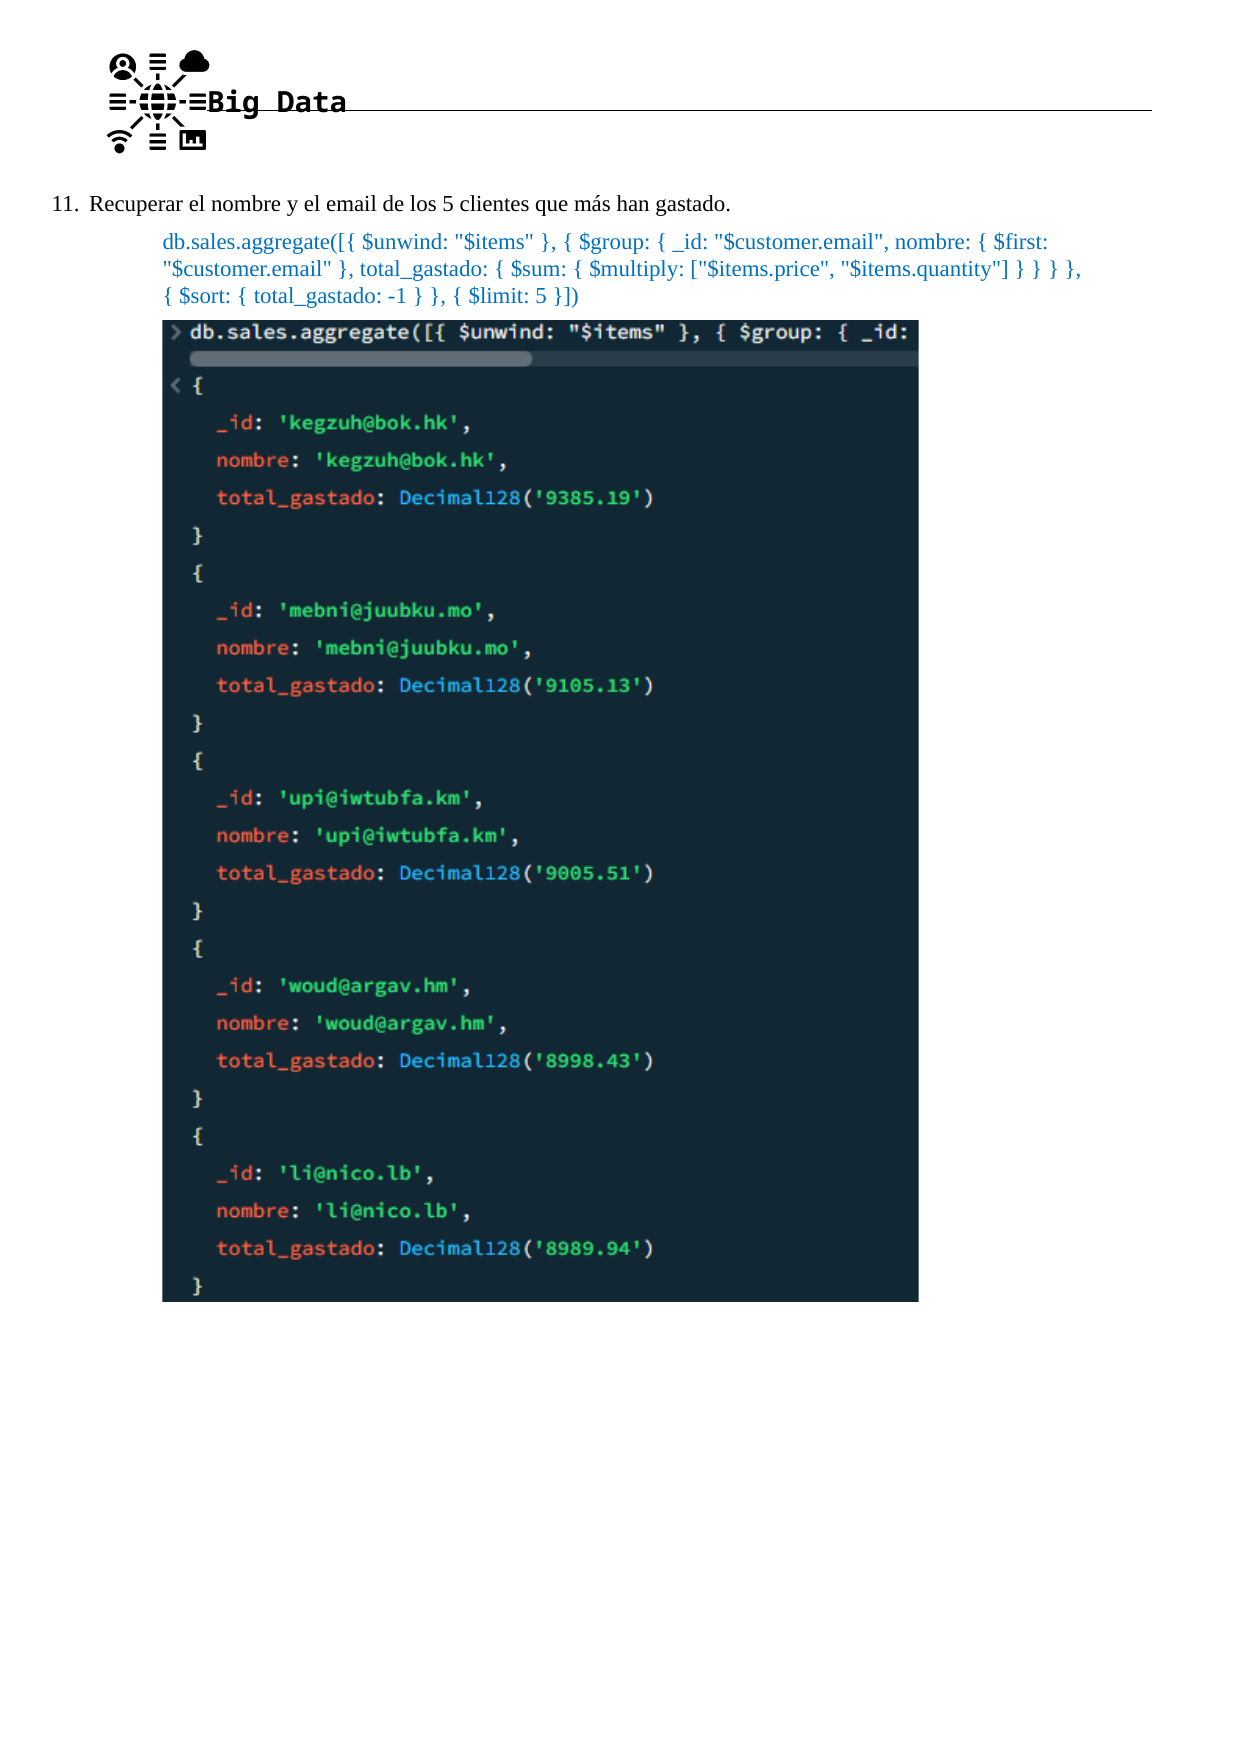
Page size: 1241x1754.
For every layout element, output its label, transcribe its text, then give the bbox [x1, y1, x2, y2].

text db.sales.aggregate([{ $unwind: "$items" }, { $group: { _id: "$customer.email", nombre: { $first: "$customer.email" }, total_gastado: { $sum: { $multiply: ["$items.price", "$items.quantity"] } } } }, { $sort: { total_gastado: -1 } }, { $limit: 5 }]) [162, 228, 1141, 309]
list Recuperar el nombre y el email de los 5 clientes que más han gastado. [51, 190, 1141, 216]
